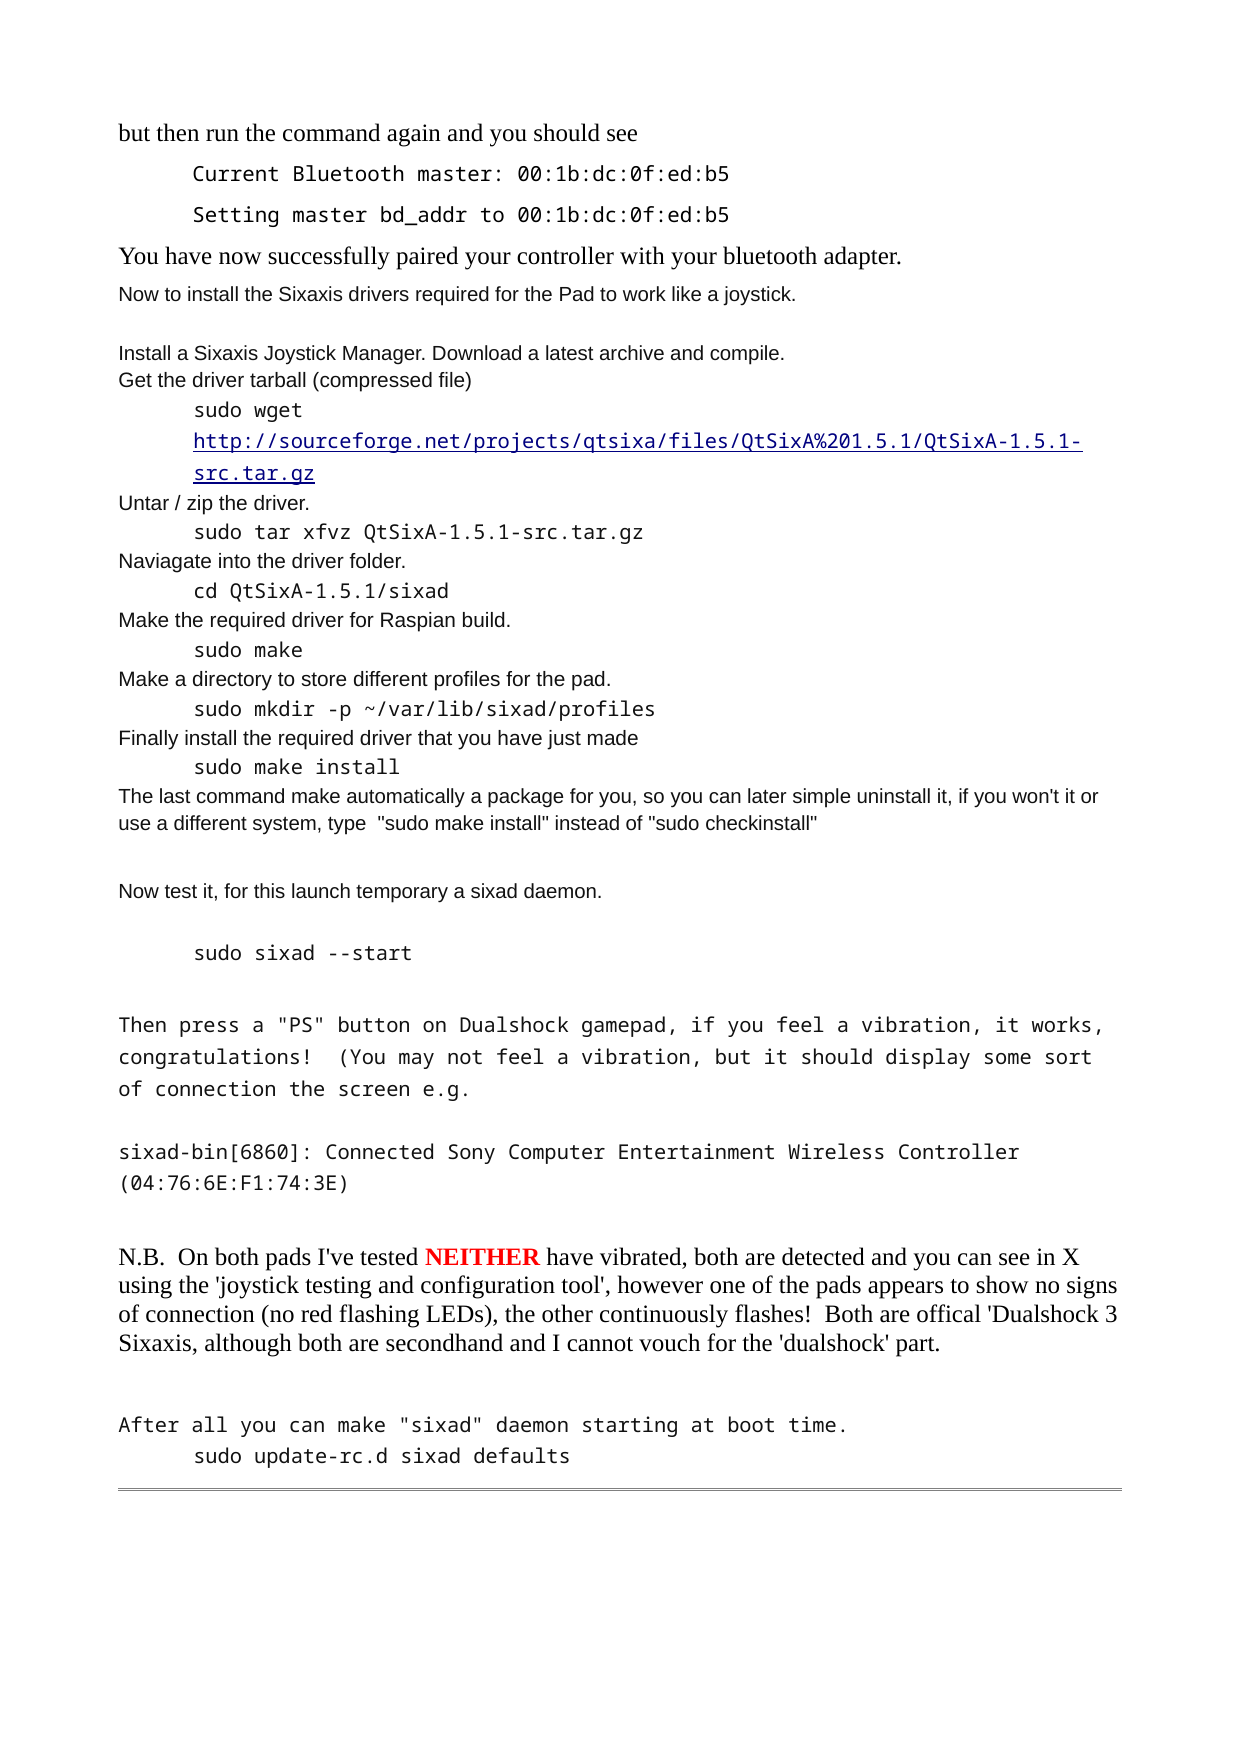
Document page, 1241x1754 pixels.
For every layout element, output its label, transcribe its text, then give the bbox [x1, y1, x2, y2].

text sudo mkdir -p ~/var/lib/sixad/profiles [193, 694, 1122, 722]
text Now to install the Sixaxis drivers required for the Pad to work like a joystick. [118, 282, 1122, 306]
text Make a directory to store different profiles for the pad. [118, 667, 1122, 691]
text Install a Sixaxis Joystick Manager. Download a latest archive and compile. [118, 342, 1122, 365]
text cd QtSixA-1.5.1/sixad [193, 576, 1122, 604]
text sudo update-rc.d sixad defaults [118, 1442, 1122, 1470]
text Untar / zip the driver. [118, 490, 1122, 514]
text N.B. On both pads I've tested NEITHER have vibrated, both are detected and you can see in X using the 'joystick testing and configuration tool', however one of the pads appears to show no signs of connection (no red flashing LEDs), the other continuously flashes! Both are offical 'Dualshock 3 Sixaxis, although both are secondhand and I cannot vouch for the 'dualshock' part. [118, 1242, 1122, 1357]
text sudo make [193, 635, 1122, 663]
text sudo sixad --start [118, 938, 1122, 966]
text sudo wget http://sourceforge.net/projects/qtsixa/files/QtSixA%201.5.1/QtSixA-1.5.1-src.tar.gz [193, 396, 1122, 486]
text Make the required driver for Raspian build. [118, 608, 1122, 632]
text Now test it, for this launch temporary a sixad daemon. [118, 879, 1122, 902]
text sixad-bin[6860]: Connected Sony Computer Entertainment Wireless Controller (04:76:6E:F1:74:3E) [118, 1137, 1122, 1197]
text Finally install the required driver that you have just made [118, 726, 1122, 750]
text After all you can make "sixad" daemon starting at boot time. [118, 1410, 1122, 1438]
text but then run the command again and you should see [118, 118, 1122, 147]
text sudo make install [193, 753, 1122, 781]
text Get the driver tarball (compressed file) [118, 368, 1122, 392]
text You have now successfully paired your controller with your bluetooth adapter. [118, 241, 1122, 270]
text Setting master bd_addr to 00:1b:dc:0f:ed:b5 [118, 200, 1122, 229]
text sudo tar xfvz QtSixA-1.5.1-src.tar.gz [193, 518, 1122, 545]
text Naviagate into the driver folder. [118, 549, 1122, 573]
text Then press a "PS" button on Dualshock gamepad, if you feel a vibration, it works, congratulations! (You may not feel a vibration, but it should display some sort of connection the screen e.g. [118, 1011, 1122, 1102]
text Current Bluetooth master: 00:1b:dc:0f:ed:b5 [118, 159, 1122, 188]
text The last command make automatically a package for you, so you can later simple uninstall it, if you won't it or use a different system, type "sudo make install" instead of "sudo checkinstall" [118, 784, 1122, 834]
